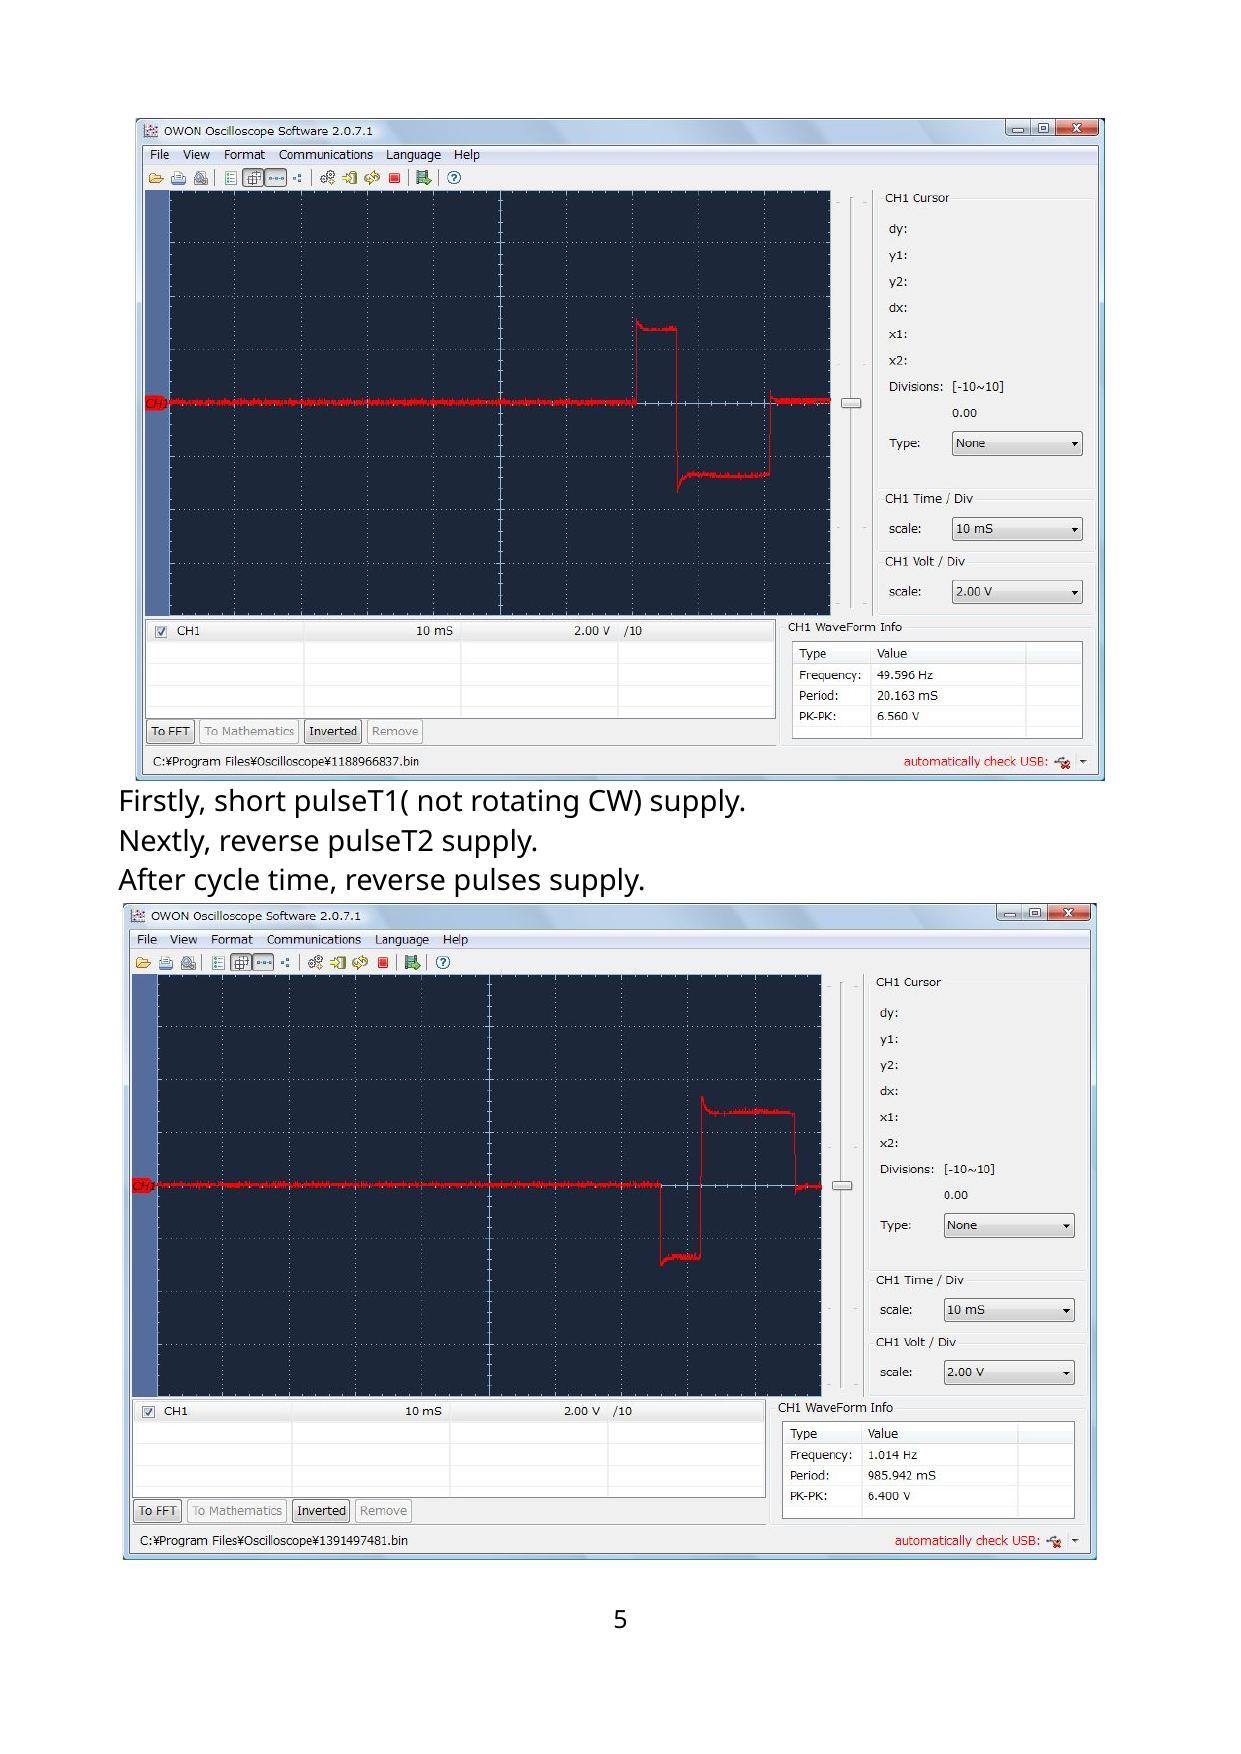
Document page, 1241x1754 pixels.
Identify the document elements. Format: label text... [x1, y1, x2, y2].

text Firstly, short pulseT1( not rotating CW) supply. [118, 118, 1122, 820]
text After cycle time, reverse pulses supply. [118, 859, 1122, 899]
text Nextly, reverse pulseT2 supply. [118, 820, 1122, 859]
picture [122, 903, 1097, 1560]
picture [135, 118, 1105, 781]
